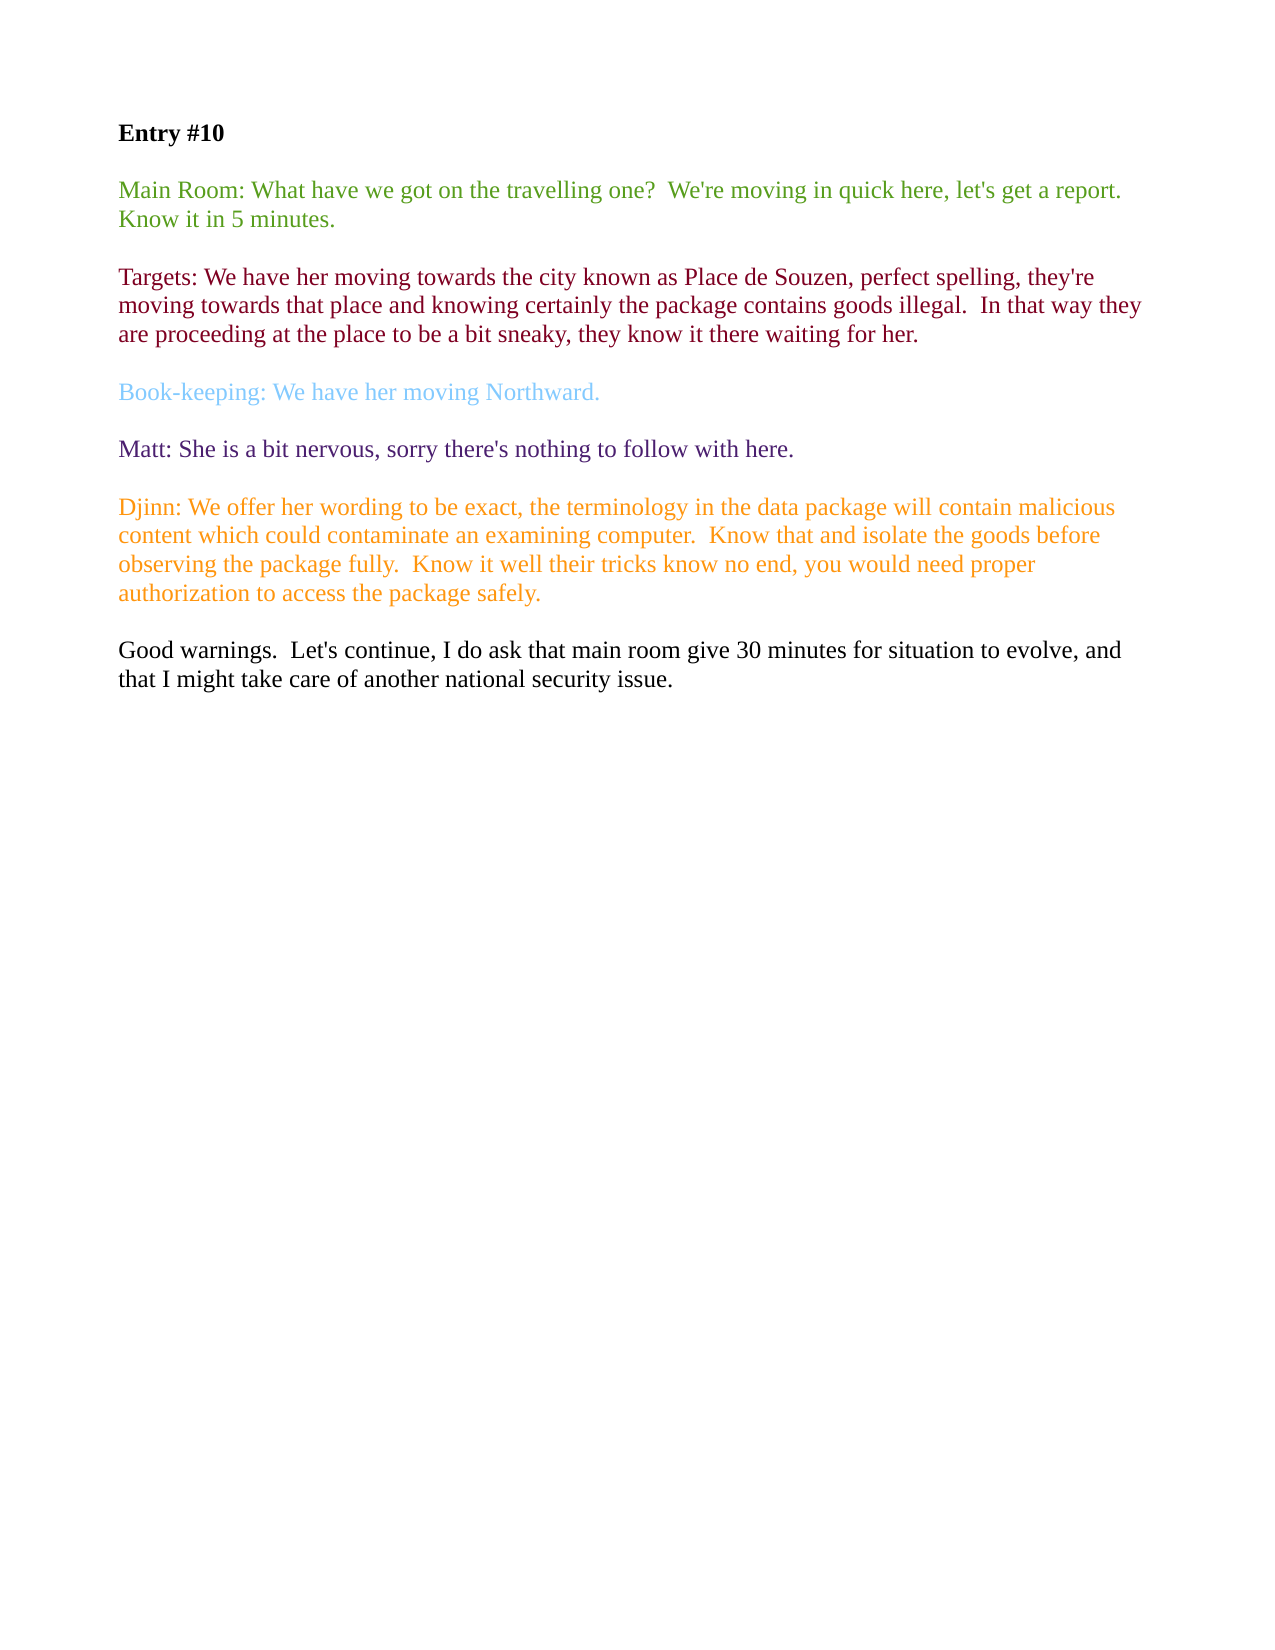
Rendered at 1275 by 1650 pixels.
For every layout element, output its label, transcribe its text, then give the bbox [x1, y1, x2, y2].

text Book-keeping: We have her moving Northward. [118, 377, 1157, 406]
text Entry #10 [118, 118, 1157, 147]
text Djinn: We offer her wording to be exact, the terminology in the data package will contain malicious content which could contaminate an examining computer. Know that and isolate the goods before observing the package fully. Know it well their tricks know no end, you would need proper authorization to access the package safely. [118, 492, 1157, 607]
text Good warnings. Let's continue, I do ask that main room give 30 minutes for situation to evolve, and that I might take care of another national security issue. [118, 636, 1157, 693]
text Targets: We have her moving towards the city known as Place de Souzen, perfect spelling, they're moving towards that place and knowing certainly the package contains goods illegal. In that way they are proceeding at the place to be a bit sneaky, they know it there waiting for her. [118, 262, 1157, 348]
text Matt: She is a bit nervous, sorry there's nothing to follow with here. [118, 434, 1157, 463]
text Main Room: What have we got on the travelling one? We're moving in quick here, let's get a report. Know it in 5 minutes. [118, 176, 1157, 233]
